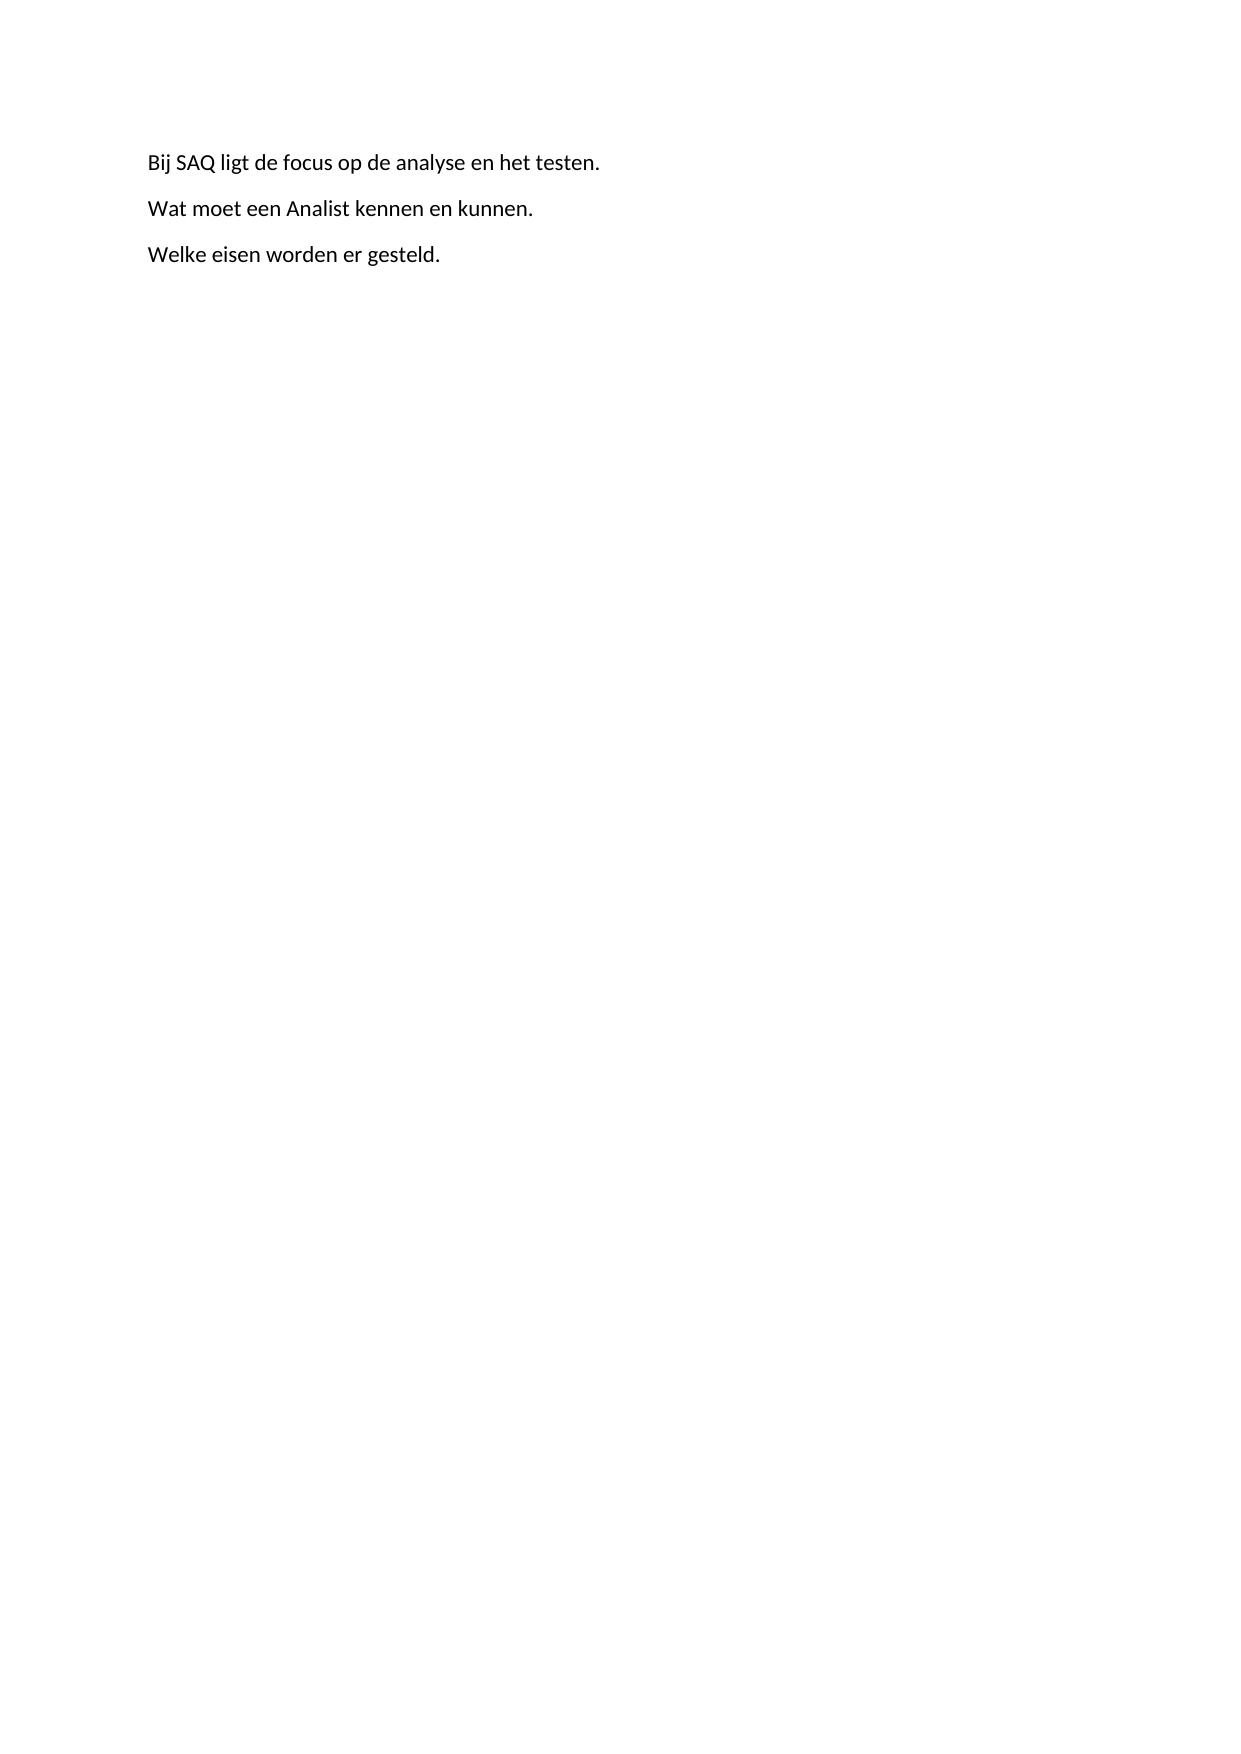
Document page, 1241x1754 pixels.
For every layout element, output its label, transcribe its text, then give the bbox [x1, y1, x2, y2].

text Bij SAQ ligt de focus op de analyse en het testen. [148, 148, 1093, 176]
text Wat moet een Analist kennen en kunnen. [148, 194, 1093, 222]
text Welke eisen worden er gesteld. [148, 240, 1093, 268]
